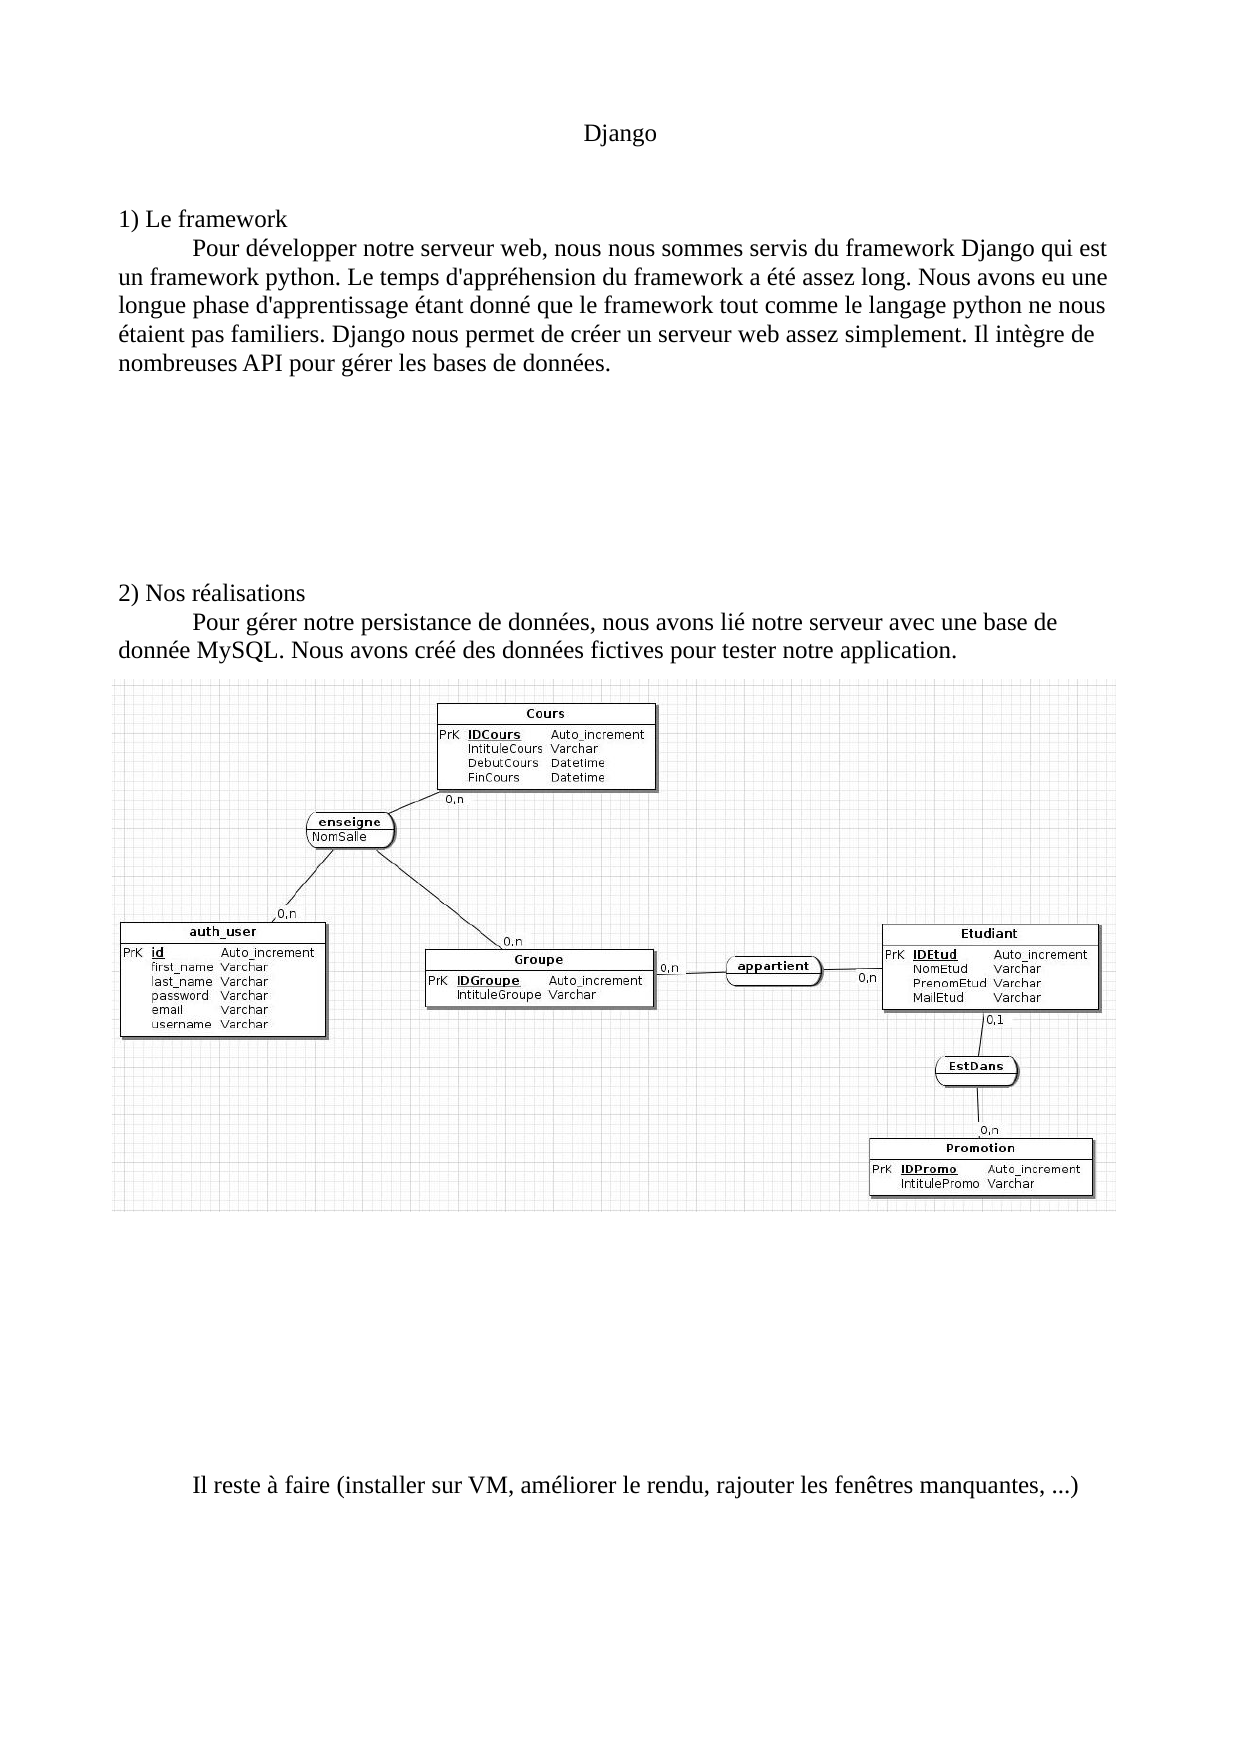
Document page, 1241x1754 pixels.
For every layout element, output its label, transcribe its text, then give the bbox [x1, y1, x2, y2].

text 1) Le framework [118, 204, 1122, 233]
text 2) Nos réalisations [118, 578, 1122, 607]
text Django [118, 118, 1122, 147]
text Il reste à faire (installer sur VM, améliorer le rendu, rajouter les fenêtres manquantes, ...) [118, 1471, 1122, 1499]
text Pour développer notre serveur web, nous nous sommes servis du framework Django qui est un framework python. Le temps d'appréhension du framework a été assez long. Nous avons eu une longue phase d'apprentissage étant donné que le framework tout comme le langage python ne nous étaient pas familiers. Django nous permet de créer un serveur web assez simplement. Il intègre de nombreuses API pour gérer les bases de données. [118, 233, 1122, 377]
picture [111, 679, 1116, 1212]
text Pour gérer notre persistance de données, nous avons lié notre serveur avec une base de donnée MySQL. Nous avons créé des données fictives pour tester notre application. [118, 607, 1122, 664]
